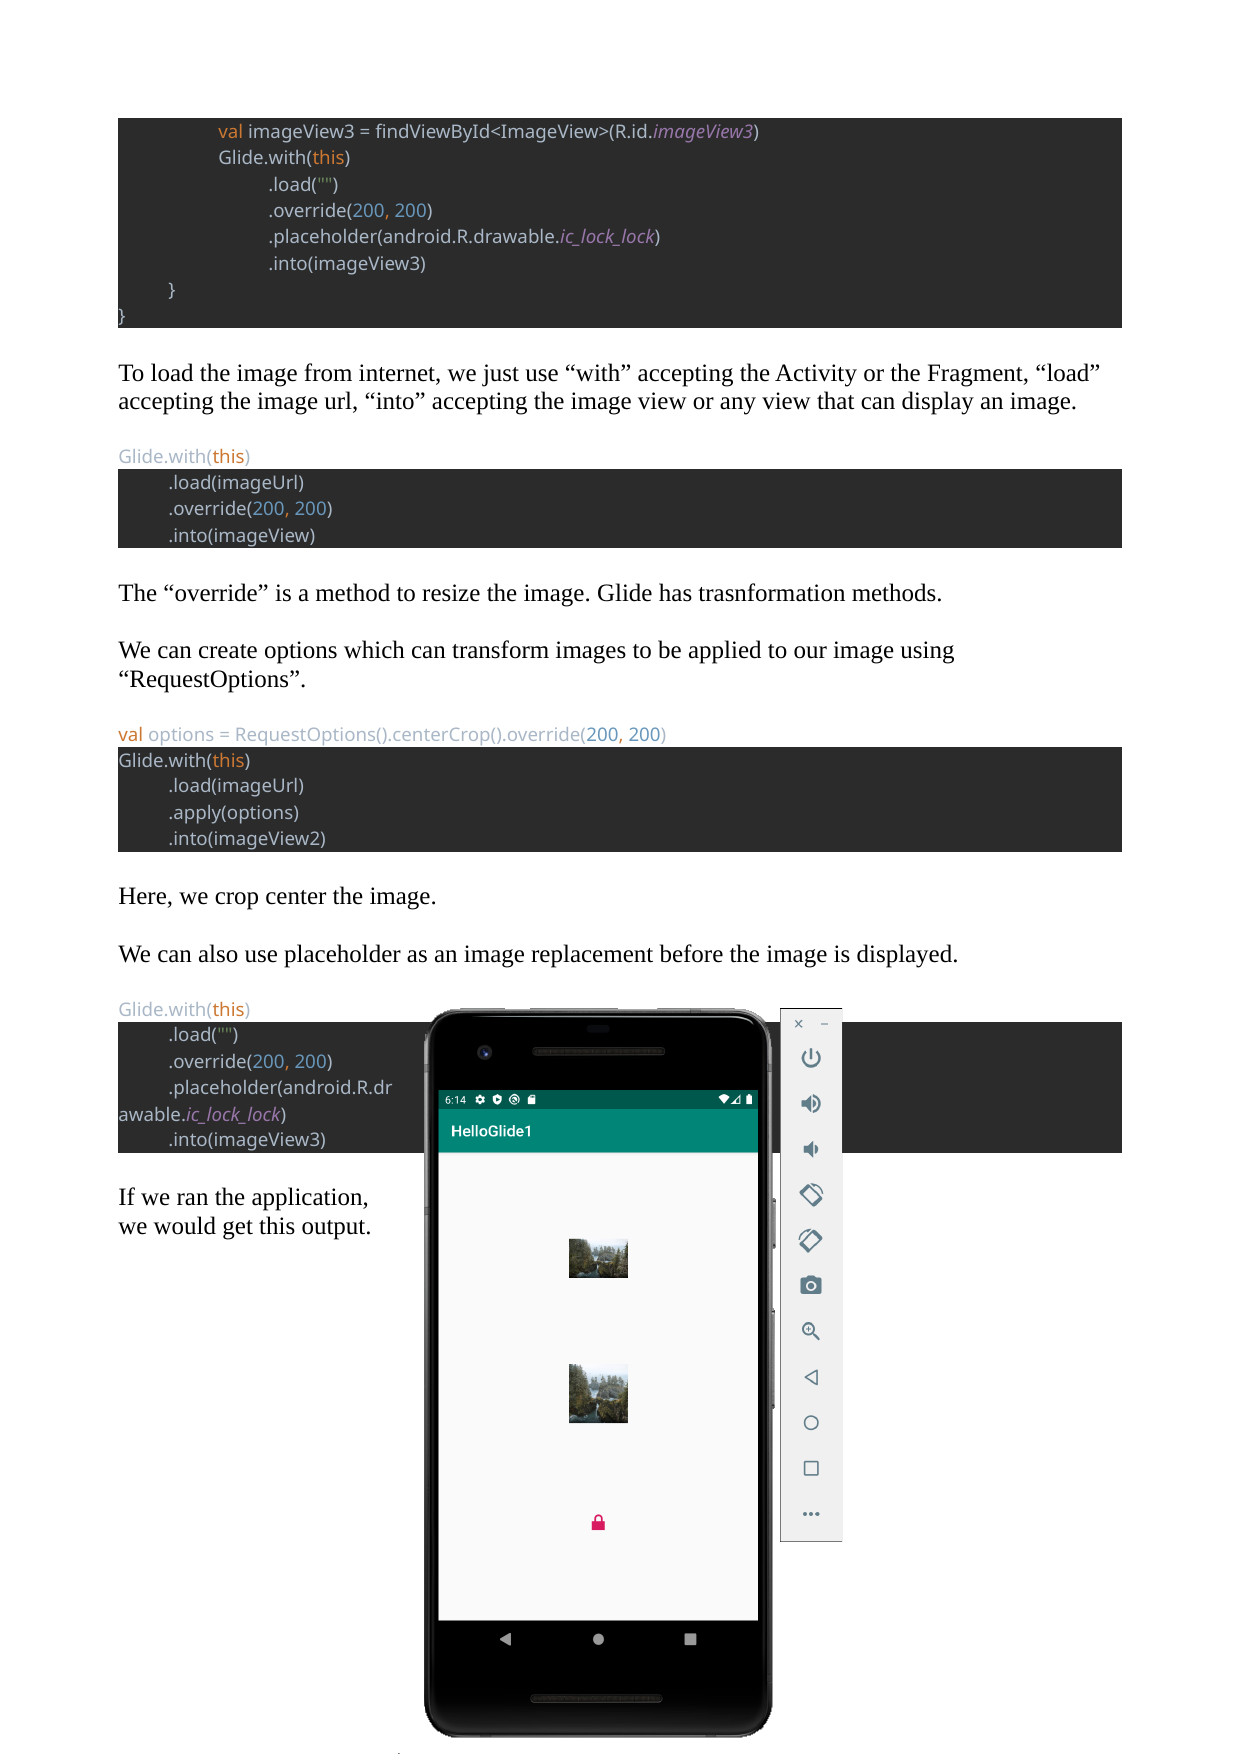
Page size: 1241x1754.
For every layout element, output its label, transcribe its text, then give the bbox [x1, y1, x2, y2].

picture [398, 1008, 843, 1754]
text If we ran the application, we would get this output. [118, 1182, 398, 1240]
text } [118, 276, 1122, 303]
text .load("") [118, 171, 1122, 197]
text .into(imageView3) [118, 250, 1122, 276]
text Glide.with(this) [118, 996, 1122, 1022]
text Here, we crop center the image. [118, 881, 1122, 910]
text [843, 1126, 1122, 1153]
text .placeholder(android.R.drawable.ic_lock_lock) [118, 1074, 398, 1126]
text Glide.with(this) [118, 144, 1122, 171]
text The “override” is a method to resize the image. Glide has trasnformation methods. [118, 578, 1122, 607]
text .into(imageView) [118, 522, 1122, 548]
text [843, 1074, 1122, 1126]
text We can also use placeholder as an image replacement before the image is displayed. [118, 939, 1122, 967]
text Glide.with(this) [118, 747, 1122, 773]
text [843, 1048, 1122, 1074]
text .override(200, 200) [118, 197, 1122, 223]
text .override(200, 200) [118, 1048, 398, 1074]
text } [118, 303, 1122, 328]
text .placeholder(android.R.drawable.ic_lock_lock) [118, 223, 1122, 250]
text [843, 1022, 1122, 1048]
text Glide.with(this) [118, 444, 1122, 469]
text .load("") [118, 1022, 398, 1048]
text val imageView3 = findViewById<ImageView>(R.id.imageView3) [118, 118, 1122, 144]
text .load(imageUrl) [118, 469, 1122, 496]
text val options = RequestOptions().centerCrop().override(200, 200) [118, 722, 1122, 747]
text [843, 1182, 1122, 1240]
text To load the image from internet, we just use “with” accepting the Activity or the Fragment, “load” accepting the image url, “into” accepting the image view or any view that can display an image. [118, 358, 1122, 415]
text .into(imageView3) [118, 1126, 398, 1153]
text .into(imageView2) [118, 825, 1122, 852]
text We can create options which can transform images to be applied to our image using “RequestOptions”. [118, 635, 1122, 693]
text .load(imageUrl) [118, 773, 1122, 799]
text .override(200, 200) [118, 496, 1122, 522]
text .apply(options) [118, 799, 1122, 825]
